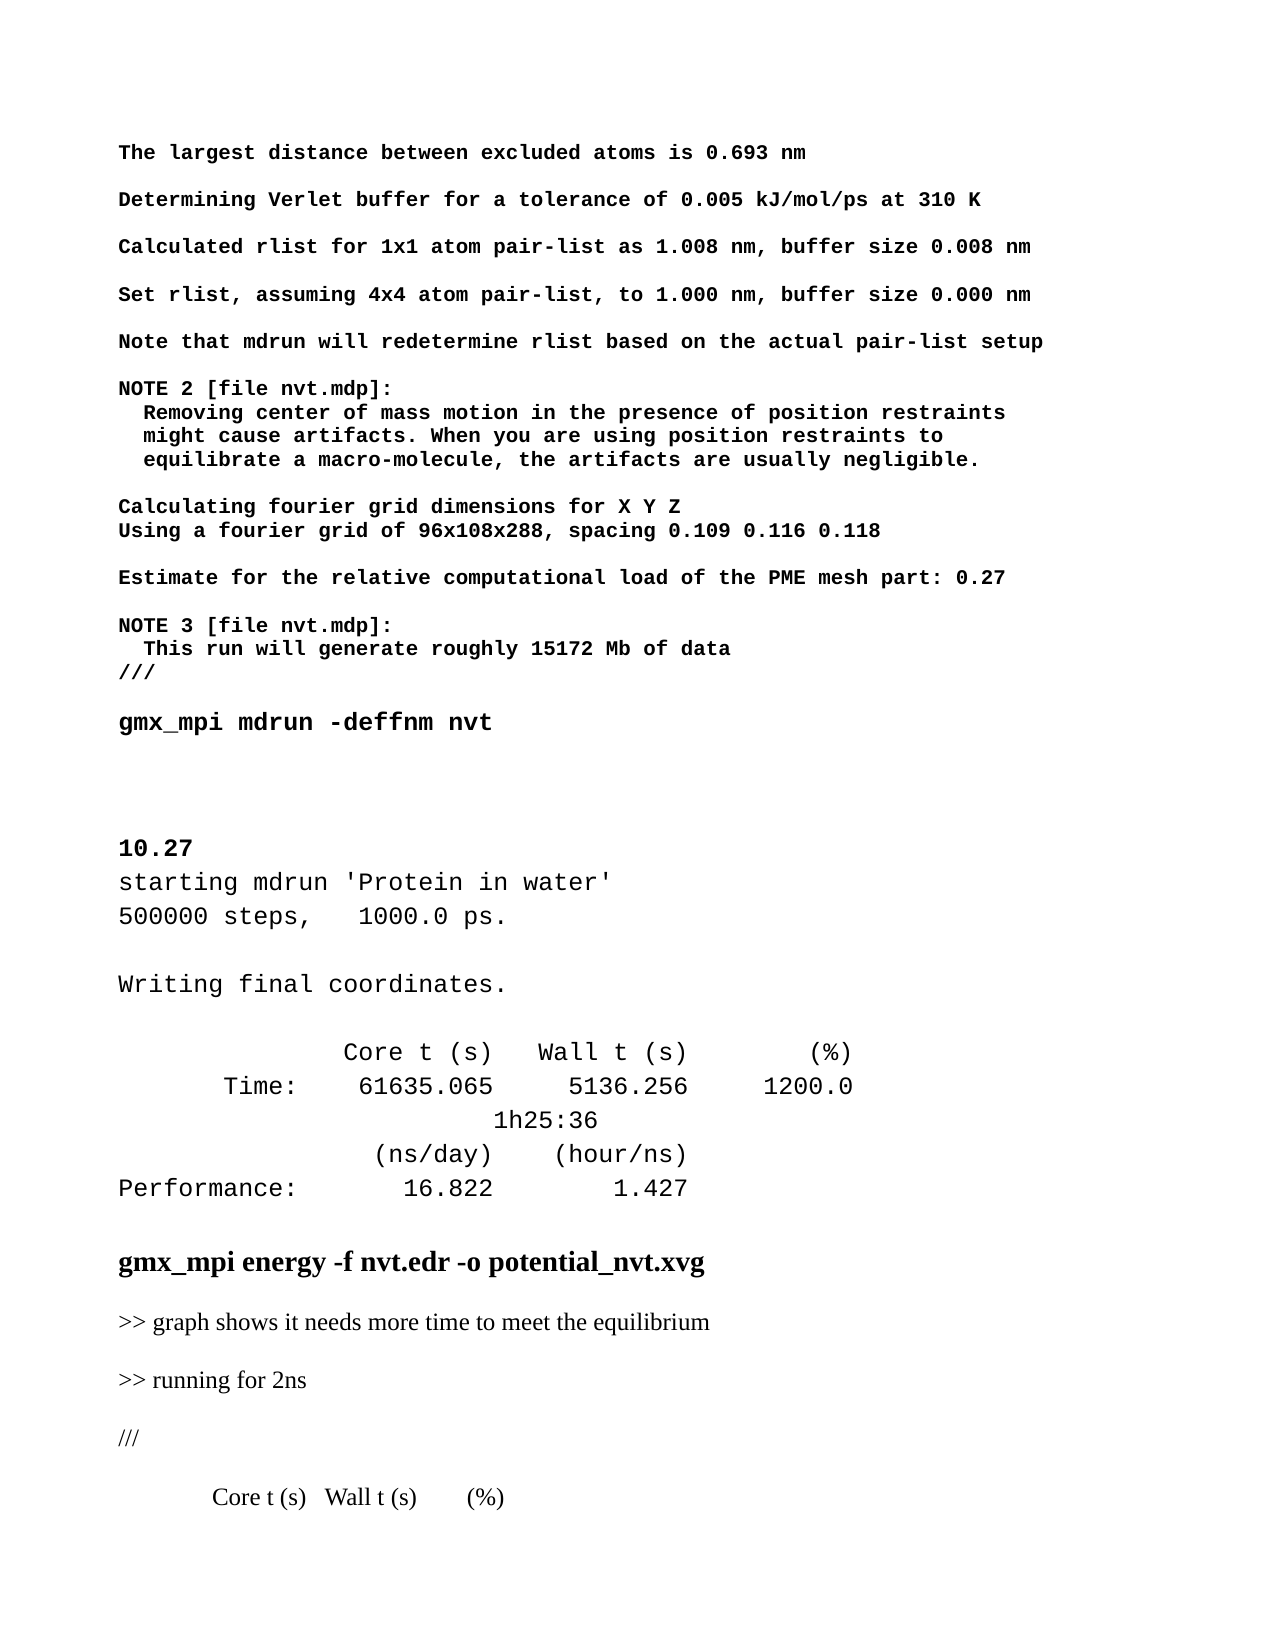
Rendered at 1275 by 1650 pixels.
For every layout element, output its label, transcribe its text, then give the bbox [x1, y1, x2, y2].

text The largest distance between excluded atoms is 0.693 nm [118, 142, 1157, 165]
text NOTE 2 [file nvt.mdp]: [118, 378, 1157, 402]
text gmx_mpi energy -f nvt.edr -o potential_nvt.xvg [118, 1244, 1157, 1277]
text >> graph shows it needs more time to meet the equilibrium [118, 1307, 1157, 1336]
text might cause artifacts. When you are using position restraints to [118, 426, 1157, 449]
text Removing center of mass motion in the presence of position restraints [118, 402, 1157, 426]
text gmx_mpi mdrun -deffnm nvt [118, 709, 1157, 738]
text /// [118, 1423, 1157, 1452]
text (ns/day) (hour/ns) [118, 1142, 1157, 1170]
text 10.27 [118, 835, 1157, 863]
text /// [118, 662, 1157, 686]
text starting mdrun 'Protein in water' [118, 869, 1157, 898]
text Using a fourier grid of 96x108x288, spacing 0.109 0.116 0.118 [118, 520, 1157, 544]
text Core t (s) Wall t (s) (%) [118, 1482, 1157, 1510]
text NOTE 3 [file nvt.mdp]: [118, 615, 1157, 638]
text Writing final coordinates. [118, 971, 1157, 1000]
text Performance: 16.822 1.427 [118, 1176, 1157, 1204]
text 1h25:36 [118, 1108, 1157, 1136]
text Set rlist, assuming 4x4 atom pair-list, to 1.000 nm, buffer size 0.000 nm [118, 284, 1157, 307]
text Note that mdrun will redetermine rlist based on the actual pair-list setup [118, 331, 1157, 354]
text This run will generate roughly 15172 Mb of data [118, 638, 1157, 662]
text Calculating fourier grid dimensions for X Y Z [118, 496, 1157, 520]
text Time: 61635.065 5136.256 1200.0 [118, 1074, 1157, 1102]
text equilibrate a macro-molecule, the artifacts are usually negligible. [118, 449, 1157, 473]
text Calculated rlist for 1x1 atom pair-list as 1.008 nm, buffer size 0.008 nm [118, 236, 1157, 260]
text >> running for 2ns [118, 1365, 1157, 1394]
text Core t (s) Wall t (s) (%) [118, 1039, 1157, 1068]
text Determining Verlet buffer for a tolerance of 0.005 kJ/mol/ps at 310 K [118, 189, 1157, 213]
text 500000 steps, 1000.0 ps. [118, 903, 1157, 932]
text Estimate for the relative computational load of the PME mesh part: 0.27 [118, 567, 1157, 591]
